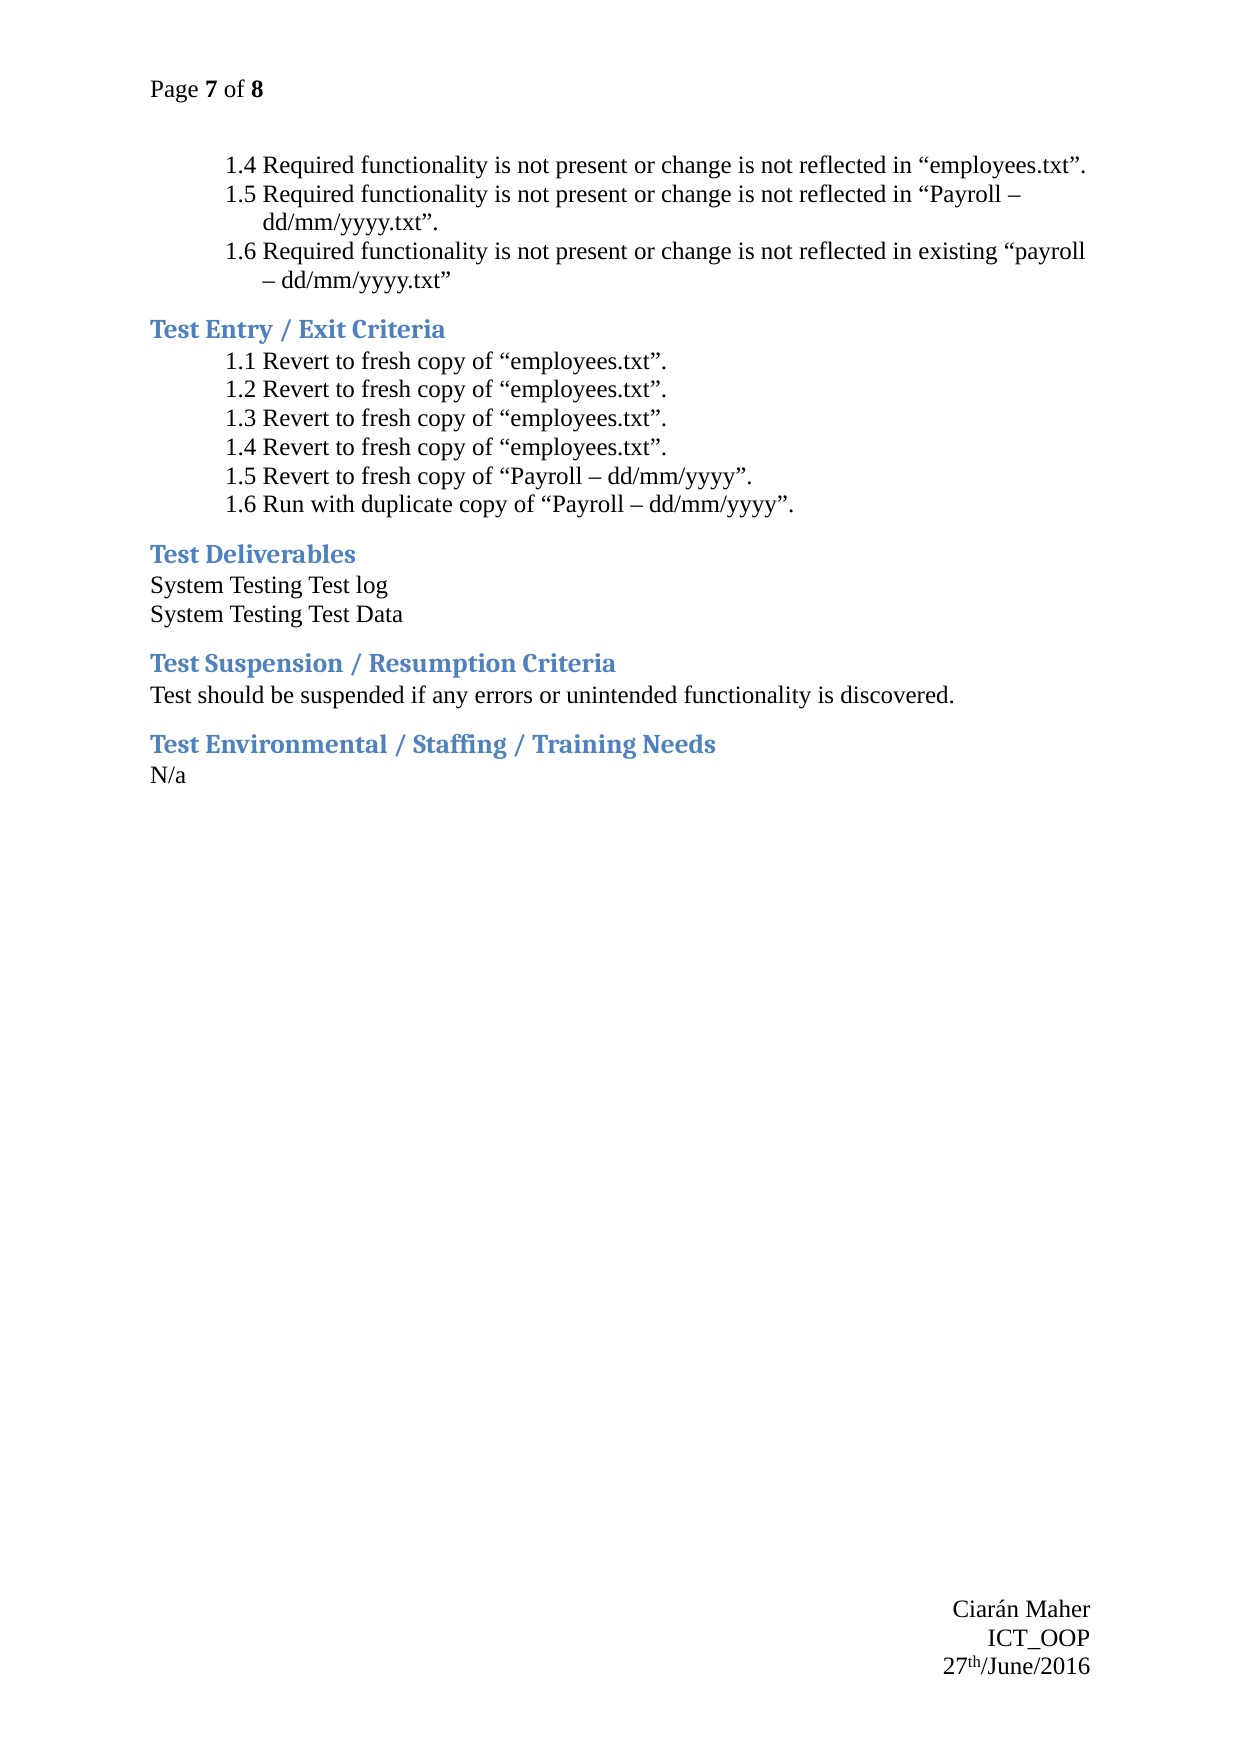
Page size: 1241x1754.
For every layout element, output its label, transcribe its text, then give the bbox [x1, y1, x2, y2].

subtitle Test Environmental / Staffing / Training Needs [150, 729, 1090, 760]
list Revert to fresh copy of “Payroll – dd/mm/yyyy”. [225, 461, 1090, 489]
list Revert to fresh copy of “employees.txt”. [225, 374, 1090, 403]
text N/a [150, 760, 1090, 789]
text System Testing Test log System Testing Test Data [150, 570, 1090, 628]
list Run with duplicate copy of “Payroll – dd/mm/yyyy”. [225, 489, 1090, 518]
subtitle Test Suspension / Resumption Criteria [150, 648, 1090, 680]
text Test should be suspended if any errors or unintended functionality is discovered. [150, 680, 1090, 708]
subtitle Test Entry / Exit Criteria [150, 314, 1090, 346]
list Required functionality is not present or change is not reflected in existing “payroll – dd/mm/yyyy.txt” [225, 236, 1090, 294]
list Revert to fresh copy of “employees.txt”. [225, 403, 1090, 432]
list Required functionality is not present or change is not reflected in “employees.txt”. [225, 150, 1090, 179]
list Required functionality is not present or change is not reflected in “Payroll – dd/mm/yyyy.txt”. [225, 179, 1090, 236]
list Revert to fresh copy of “employees.txt”. [225, 346, 1090, 374]
list Revert to fresh copy of “employees.txt”. [225, 432, 1090, 461]
subtitle Test Deliverables [150, 539, 1090, 570]
